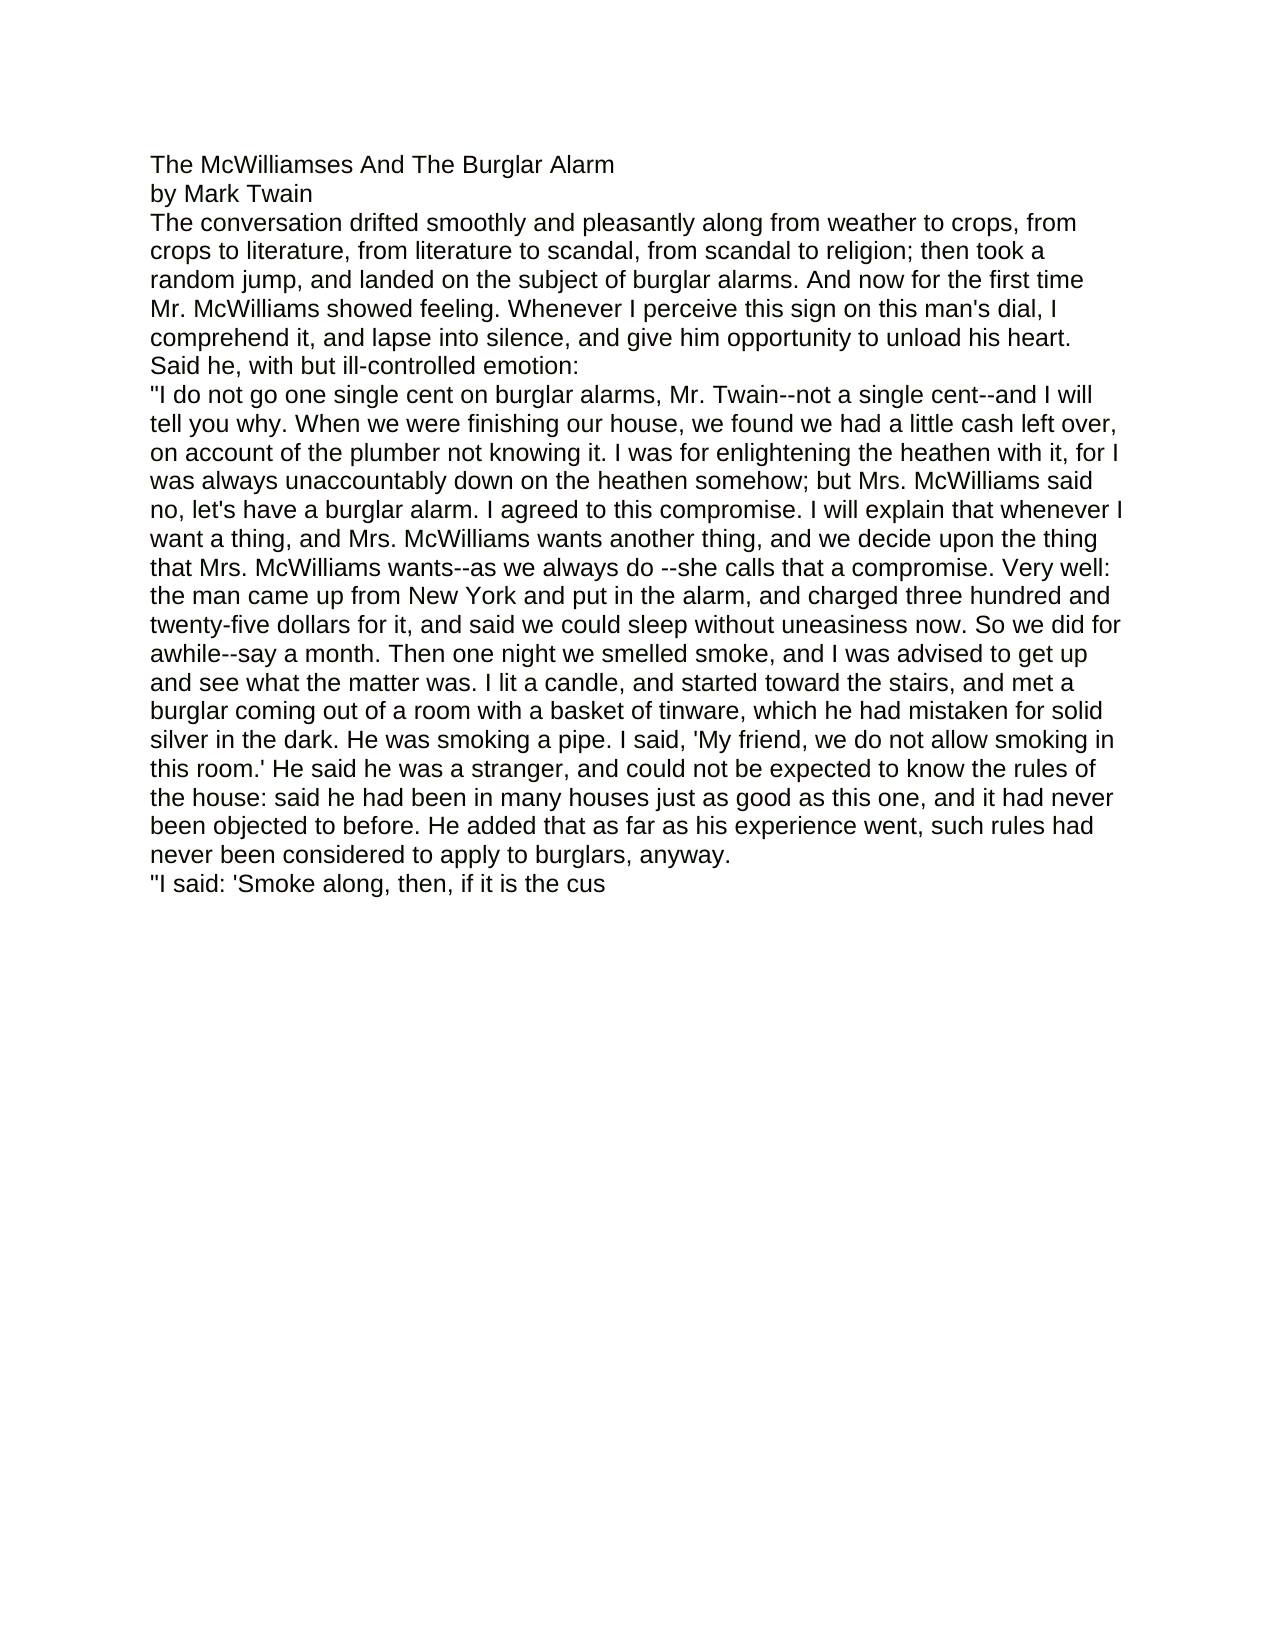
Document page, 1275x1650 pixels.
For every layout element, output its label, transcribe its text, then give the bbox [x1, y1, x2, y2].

text by Mark Twain [150, 179, 1125, 207]
text The conversation drifted smoothly and pleasantly along from weather to crops, from crops to literature, from literature to scandal, from scandal to religion; then took a random jump, and landed on the subject of burglar alarms. And now for the first time Mr. McWilliams showed feeling. Whenever I perceive this sign on this man's dial, I comprehend it, and lapse into silence, and give him opportunity to unload his heart. Said he, with but ill-controlled emotion: [150, 207, 1125, 380]
text "I do not go one single cent on burglar alarms, Mr. Twain--not a single cent--and I will tell you why. When we were finishing our house, we found we had a little cash left over, on account of the plumber not knowing it. I was for enlightening the heathen with it, for I was always unaccountably down on the heathen somehow; but Mrs. McWilliams said no, let's have a burglar alarm. I agreed to this compromise. I will explain that whenever I want a thing, and Mrs. McWilliams wants another thing, and we decide upon the thing that Mrs. McWilliams wants--as we always do --she calls that a compromise. Very well: the man came up from New York and put in the alarm, and charged three hundred and twenty-five dollars for it, and said we could sleep without uneasiness now. So we did for awhile--say a month. Then one night we smelled smoke, and I was advised to get up and see what the matter was. I lit a candle, and started toward the stairs, and met a burglar coming out of a room with a basket of tinware, which he had mistaken for solid silver in the dark. He was smoking a pipe. I said, 'My friend, we do not allow smoking in this room.' He said he was a stranger, and could not be expected to know the rules of the house: said he had been in many houses just as good as this one, and it had never been objected to before. He added that as far as his experience went, such rules had never been considered to apply to burglars, anyway. [150, 380, 1125, 869]
text The McWilliamses And The Burglar Alarm [150, 150, 1125, 179]
text "I said: 'Smoke along, then, if it is the cus [150, 869, 1125, 897]
